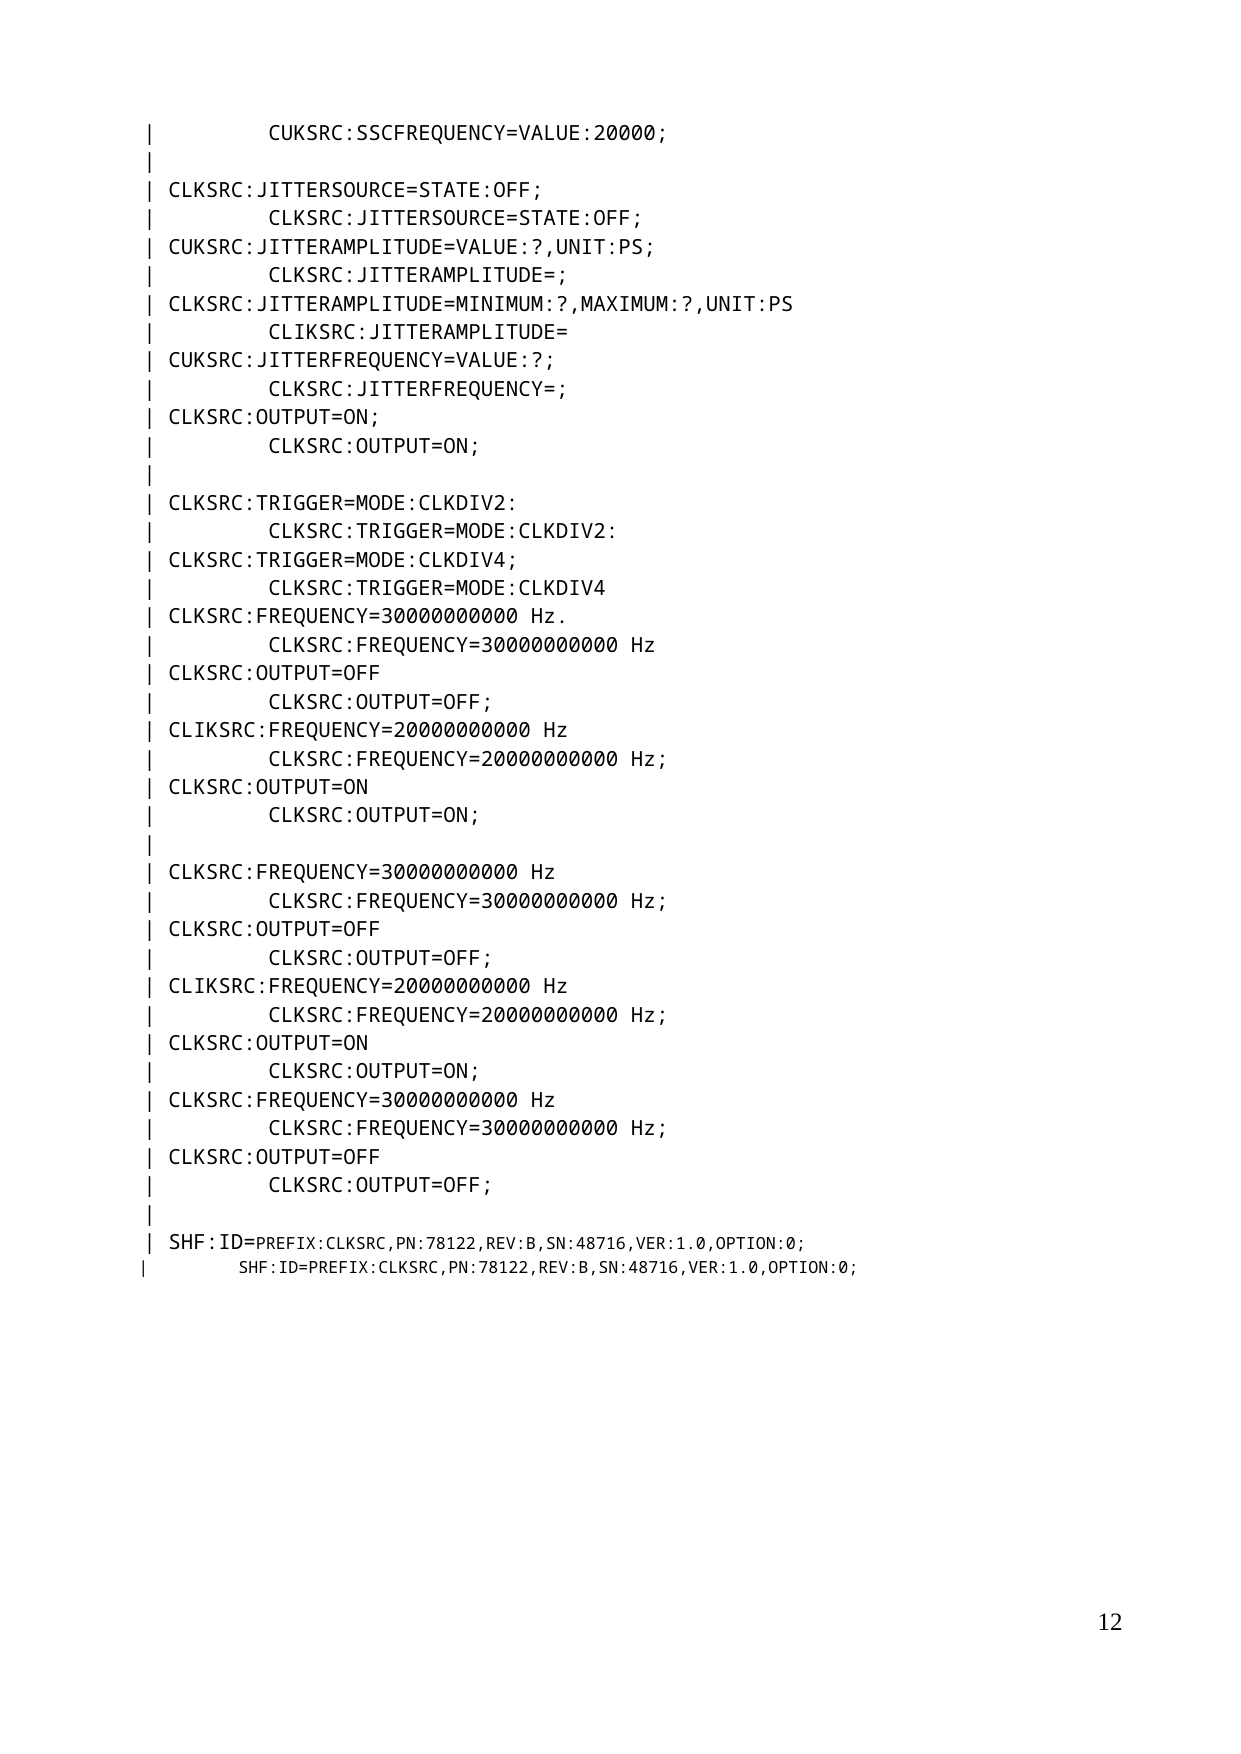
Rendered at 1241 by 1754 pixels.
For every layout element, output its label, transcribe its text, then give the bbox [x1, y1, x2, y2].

text | [118, 147, 1122, 175]
text | CLKSRC:OUTPUT=ON; [118, 431, 1122, 459]
text | CUKSRC:JITTERFREQUENCY=VALUE:?; [118, 346, 1122, 374]
text | CLKSRC:FREQUENCY=30000000000 Hz; [118, 1113, 1122, 1142]
text | CLKSRC:OUTPUT=OFF; [118, 1170, 1122, 1199]
text | CLKSRC:JITTERSOURCE=STATE:OFF; [118, 175, 1122, 203]
text | CLKSRC:JITTERAMPLITUDE=MINIMUM:?,MAXIMUM:?,UNIT:PS [118, 289, 1122, 317]
text | CLKSRC:OUTPUT=ON [118, 772, 1122, 801]
text | CLKSRC:OUTPUT=OFF [118, 914, 1122, 943]
text | [118, 1199, 1122, 1227]
text | CLKSRC:OUTPUT=OFF; [118, 943, 1122, 971]
text | SHF:ID=PREFIX:CLKSRC,PN:78122,REV:B,SN:48716,VER:1.0,OPTION:0; [118, 1227, 1122, 1256]
text | CLKSRC:FREQUENCY=30000000000 Hz. [118, 602, 1122, 630]
text | CLKSRC:OUTPUT=ON; [118, 1057, 1122, 1085]
text | CLKSRC:FREQUENCY=30000000000 Hz [118, 857, 1122, 886]
text | CLKSRC:FREQUENCY=20000000000 Hz; [118, 744, 1122, 772]
text | CLKSRC:OUTPUT=OFF; [118, 687, 1122, 715]
text | CLKSRC:OUTPUT=ON [118, 1028, 1122, 1057]
text | CLKSRC:OUTPUT=ON; [118, 402, 1122, 431]
text | CLKSRC:TRIGGER=MODE:CLKDIV2: [118, 516, 1122, 545]
text | SHF:ID=PREFIX:CLKSRC,PN:78122,REV:B,SN:48716,VER:1.0,OPTION:0; [118, 1256, 1122, 1278]
text | CLIKSRC:FREQUENCY=20000000000 Hz [118, 715, 1122, 744]
text | CLKSRC:FREQUENCY=20000000000 Hz; [118, 1000, 1122, 1028]
text | CLIKSRC:FREQUENCY=20000000000 Hz [118, 971, 1122, 1000]
text | CLKSRC:JITTERAMPLITUDE=; [118, 260, 1122, 289]
text | CLKSRC:OUTPUT=OFF [118, 658, 1122, 687]
text | CLKSRC:OUTPUT=ON; [118, 801, 1122, 829]
text | CLKSRC:FREQUENCY=30000000000 Hz [118, 630, 1122, 658]
text | CLKSRC:TRIGGER=MODE:CLKDIV2: [118, 488, 1122, 516]
text | [118, 459, 1122, 488]
text | CLKSRC:JITTERFREQUENCY=; [118, 374, 1122, 402]
text | CLKSRC:FREQUENCY=30000000000 Hz [118, 1085, 1122, 1113]
text | CUKSRC:JITTERAMPLITUDE=VALUE:?,UNIT:PS; [118, 232, 1122, 260]
text | CLKSRC:JITTERSOURCE=STATE:OFF; [118, 203, 1122, 232]
text | [118, 829, 1122, 857]
text | CLKSRC:FREQUENCY=30000000000 Hz; [118, 886, 1122, 914]
text | CUKSRC:SSCFREQUENCY=VALUE:20000; [118, 118, 1122, 147]
text | CLKSRC:TRIGGER=MODE:CLKDIV4; [118, 545, 1122, 573]
text | CLKSRC:TRIGGER=MODE:CLKDIV4 [118, 573, 1122, 602]
text | CLKSRC:OUTPUT=OFF [118, 1142, 1122, 1170]
text | CLIKSRC:JITTERAMPLITUDE= [118, 317, 1122, 346]
